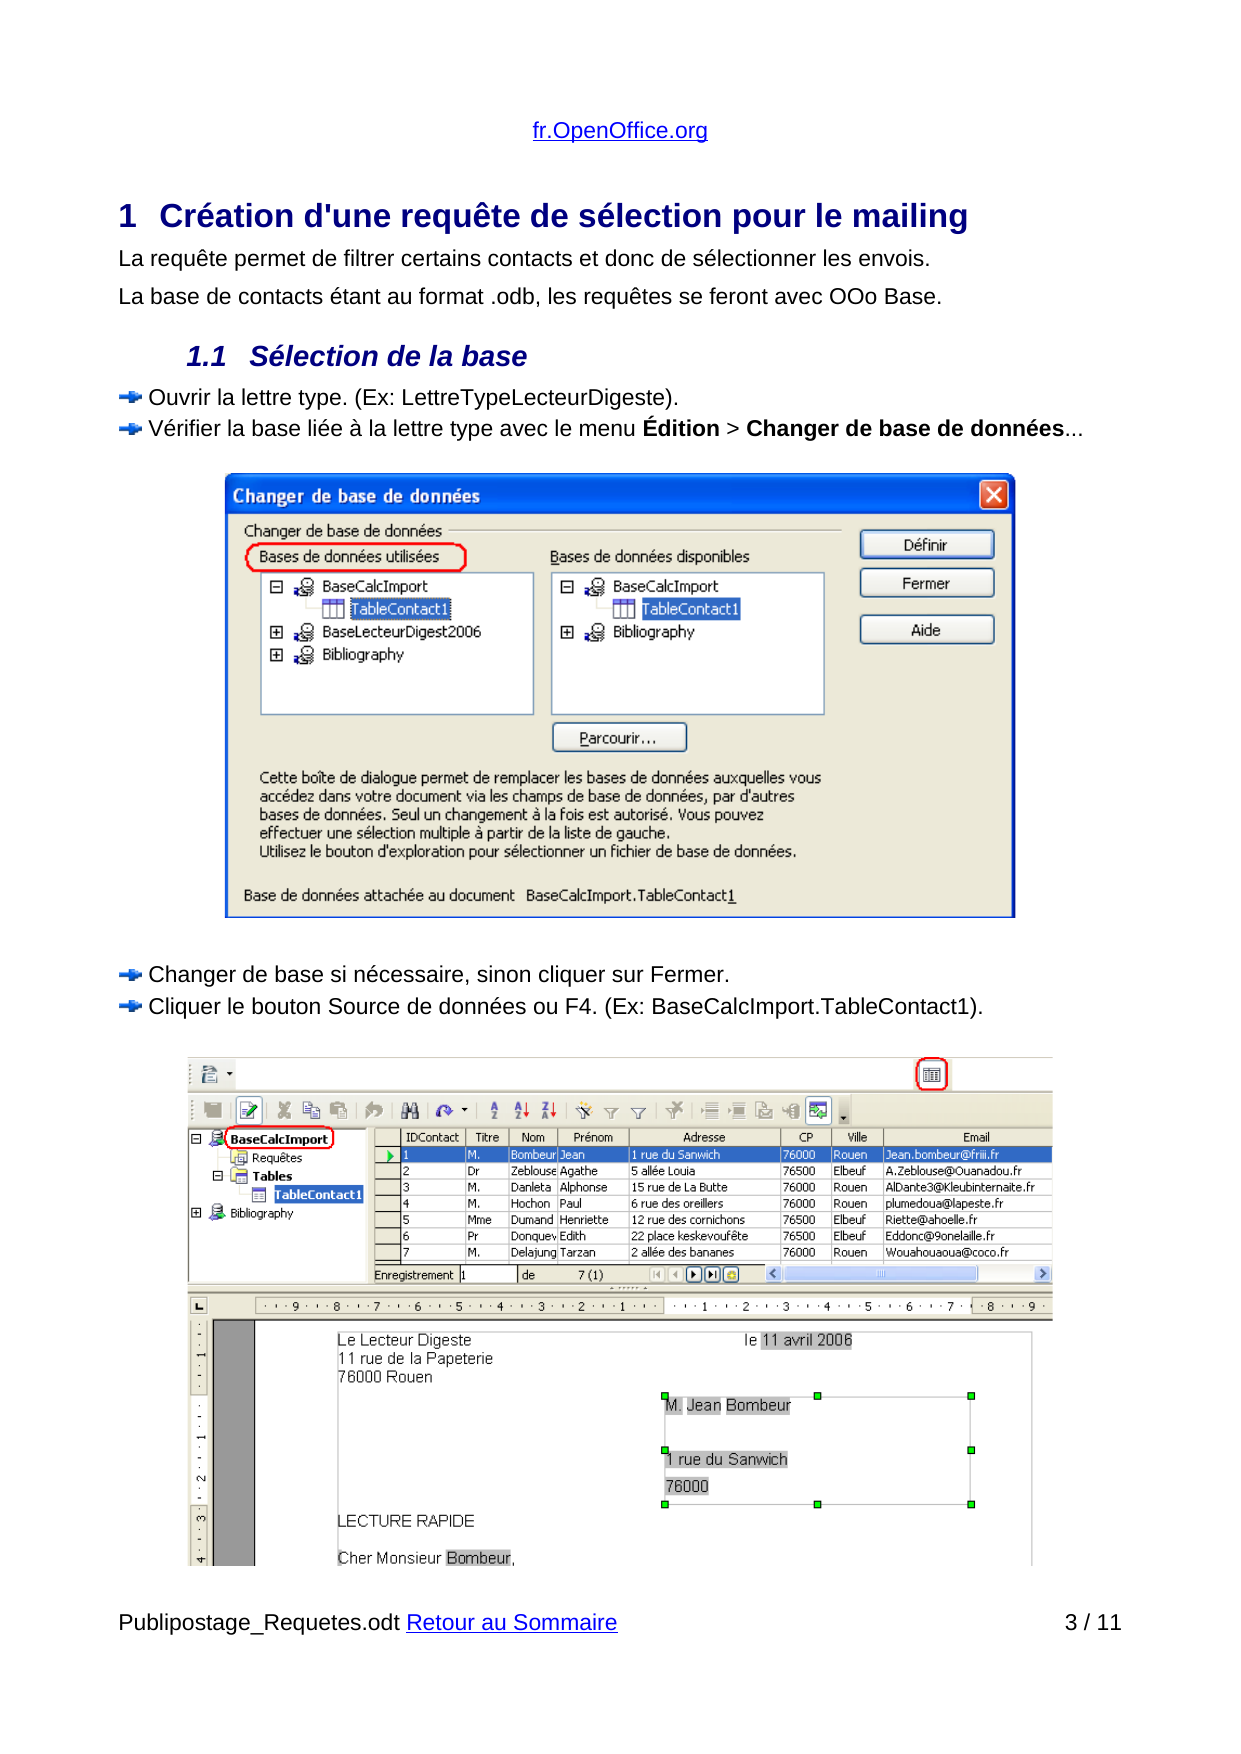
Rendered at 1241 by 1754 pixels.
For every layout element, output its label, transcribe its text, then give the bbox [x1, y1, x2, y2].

list Ouvrir la lettre type. (Ex: LettreTypeLecteurDigeste). [118, 384, 1122, 410]
subtitle Création d'une requête de sélection pour le mailing [118, 197, 1122, 234]
list Cliquer le bouton Source de données ou F4. (Ex: BaseCalcImport.TableContact1). [118, 994, 1122, 1019]
list Changer de base si nécessaire, sinon cliquer sur Fermer. [118, 962, 1122, 988]
text La requête permet de filtrer certains contacts et donc de sélectionner les envois. [118, 246, 1122, 272]
text La base de contacts étant au format .odb, les requêtes se feront avec OOo Base. [118, 284, 1122, 310]
list Vérifier la base liée à la lettre type avec le menu Édition > Changer de base de données... [118, 416, 1122, 442]
picture [119, 423, 142, 435]
picture [119, 969, 142, 981]
subtitle Sélection de la base [148, 340, 1122, 372]
picture [119, 391, 142, 403]
picture [119, 1000, 142, 1012]
